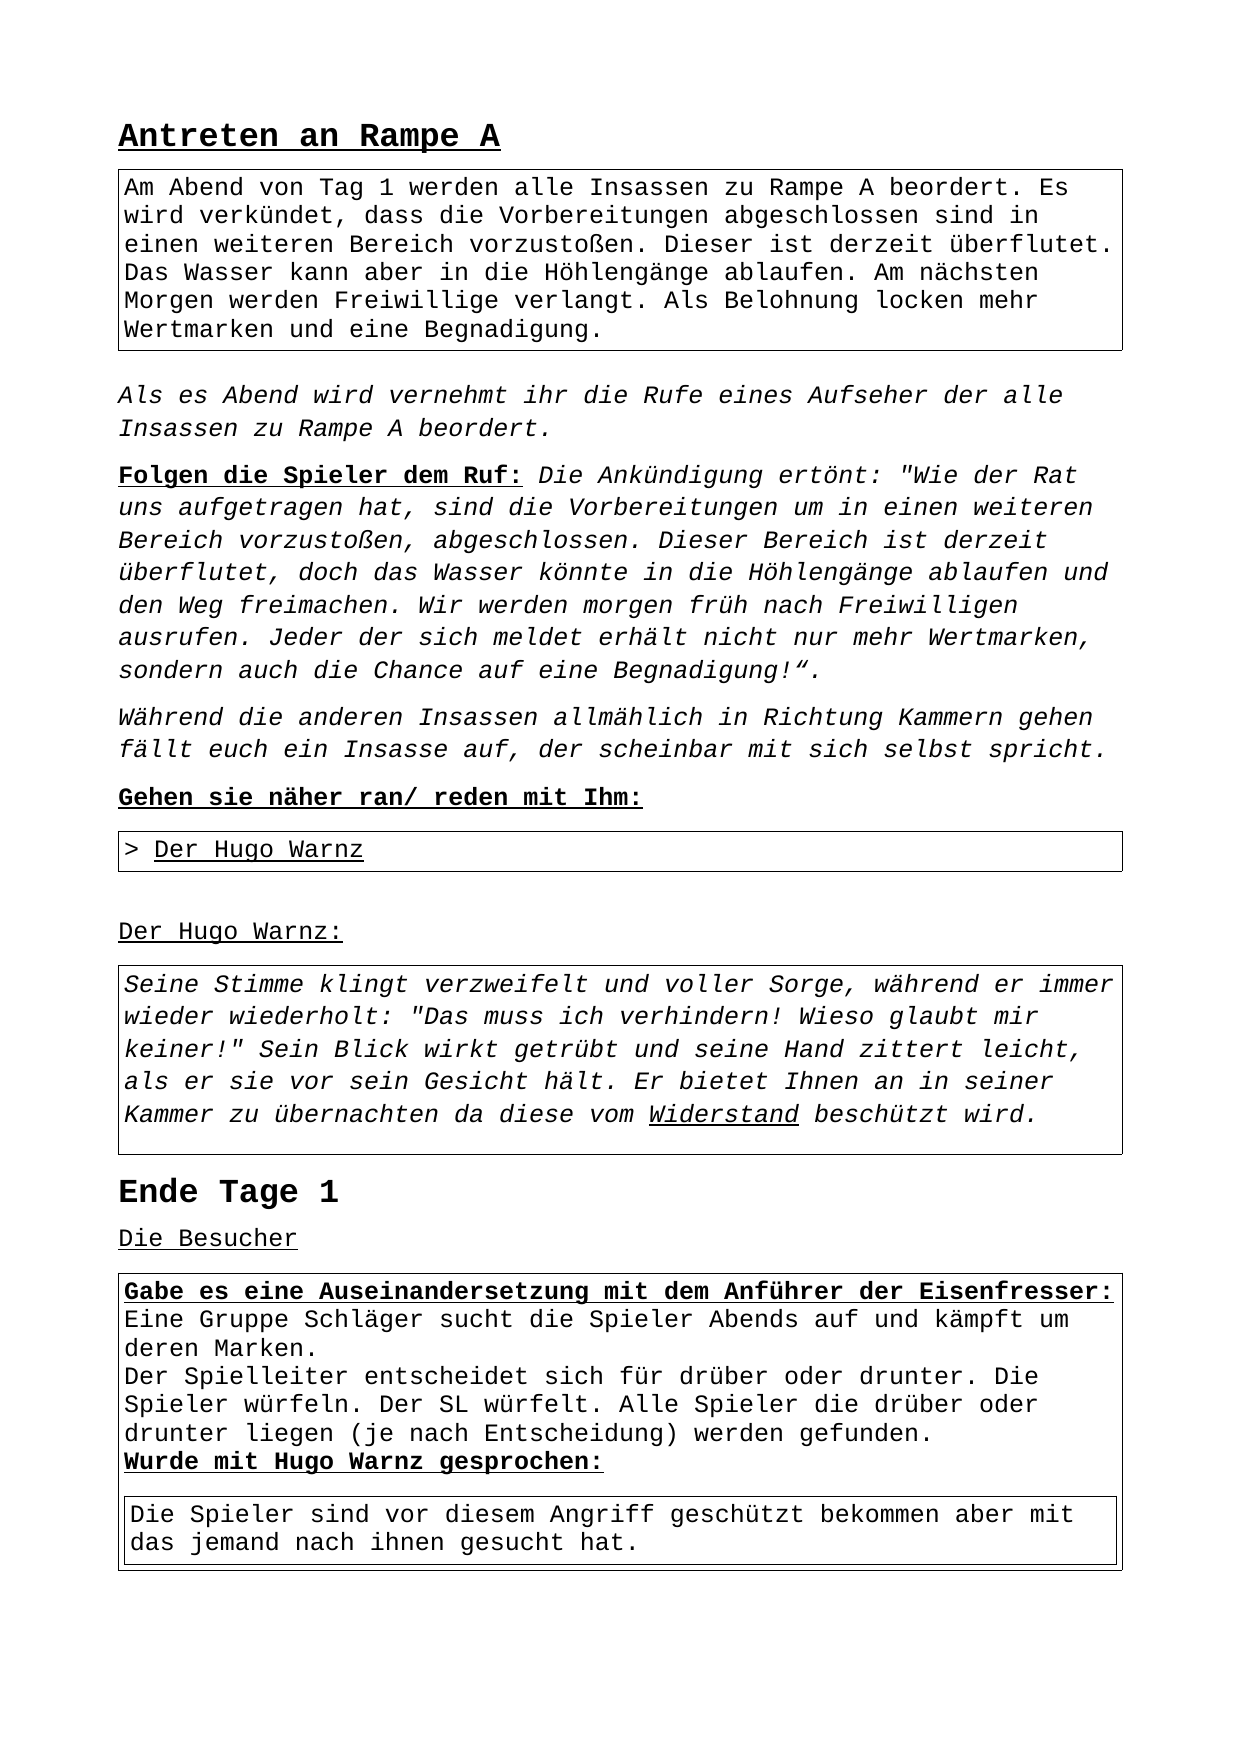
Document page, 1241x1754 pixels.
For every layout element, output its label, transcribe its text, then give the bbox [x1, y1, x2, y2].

text Während die anderen Insassen allmählich in Richtung Kammern gehen fällt euch ein Insasse auf, der scheinbar mit sich selbst spricht. [118, 704, 1122, 765]
text Folgen die Spieler dem Ruf: Die Ankündigung ertönt: "Wie der Rat uns aufgetragen hat, sind die Vorbereitungen um in einen weiteren Bereich vorzustoßen, abgeschlossen. Dieser Bereich ist derzeit überflutet, doch das Wasser könnte in die Höhlengänge ablaufen und den Weg freimachen. Wir werden morgen früh nach Freiwilligen ausrufen. Jeder der sich meldet erhält nicht nur mehr Wertmarken, sondern auch die Chance auf eine Begnadigung!“. [118, 462, 1122, 686]
text Gehen sie näher ran/ reden mit Ihm: [118, 784, 1122, 812]
subtitle Ende Tage 1 [118, 1175, 1122, 1213]
table_header Gabe es eine Auseinandersetzung mit dem Anführer der Eisenfresser: Eine Gruppe Schläger sucht die Spieler Abends auf und kämpft um deren Marken. Der Spielleiter entscheidet sich für drüber oder drunter. Die Spieler würfeln. Der SL würfelt. Alle Spieler die drüber oder drunter liegen (je nach Entscheidung) werden gefunden. Wurde mit Hugo Warnz gesprochen: [119, 1274, 1122, 1570]
table_header Die Spieler sind vor diesem Angriff geschützt bekommen aber mit das jemand nach ihnen gesucht hat. [125, 1497, 1116, 1564]
text Die Besucher [118, 1226, 1122, 1254]
subtitle Antreten an Rampe A [118, 118, 1122, 156]
table_header > Der Hugo Warnz [119, 832, 1122, 871]
table_header Am Abend von Tag 1 werden alle Insassen zu Rampe A beordert. Es wird verkündet, dass die Vorbereitungen abgeschlossen sind in einen weiteren Bereich vorzustoßen. Dieser ist derzeit überflutet. Das Wasser kann aber in die Höhlengänge ablaufen. Am nächsten Morgen werden Freiwillige verlangt. Als Belohnung locken mehr Wertmarken und eine Begnadigung. [119, 170, 1122, 350]
text Als es Abend wird vernehmt ihr die Rufe eines Aufseher der alle Insassen zu Rampe A beordert. [118, 351, 1122, 444]
text Der Hugo Warnz: [118, 918, 1122, 947]
table_header Seine Stimme klingt verzweifelt und voller Sorge, während er immer wieder wiederholt: "Das muss ich verhindern! Wieso glaubt mir keiner!" Sein Blick wirkt getrübt und seine Hand zittert leicht, als er sie vor sein Gesicht hält. Er bietet Ihnen an in seiner Kammer zu übernachten da diese vom Widerstand beschützt wird. [119, 966, 1122, 1154]
